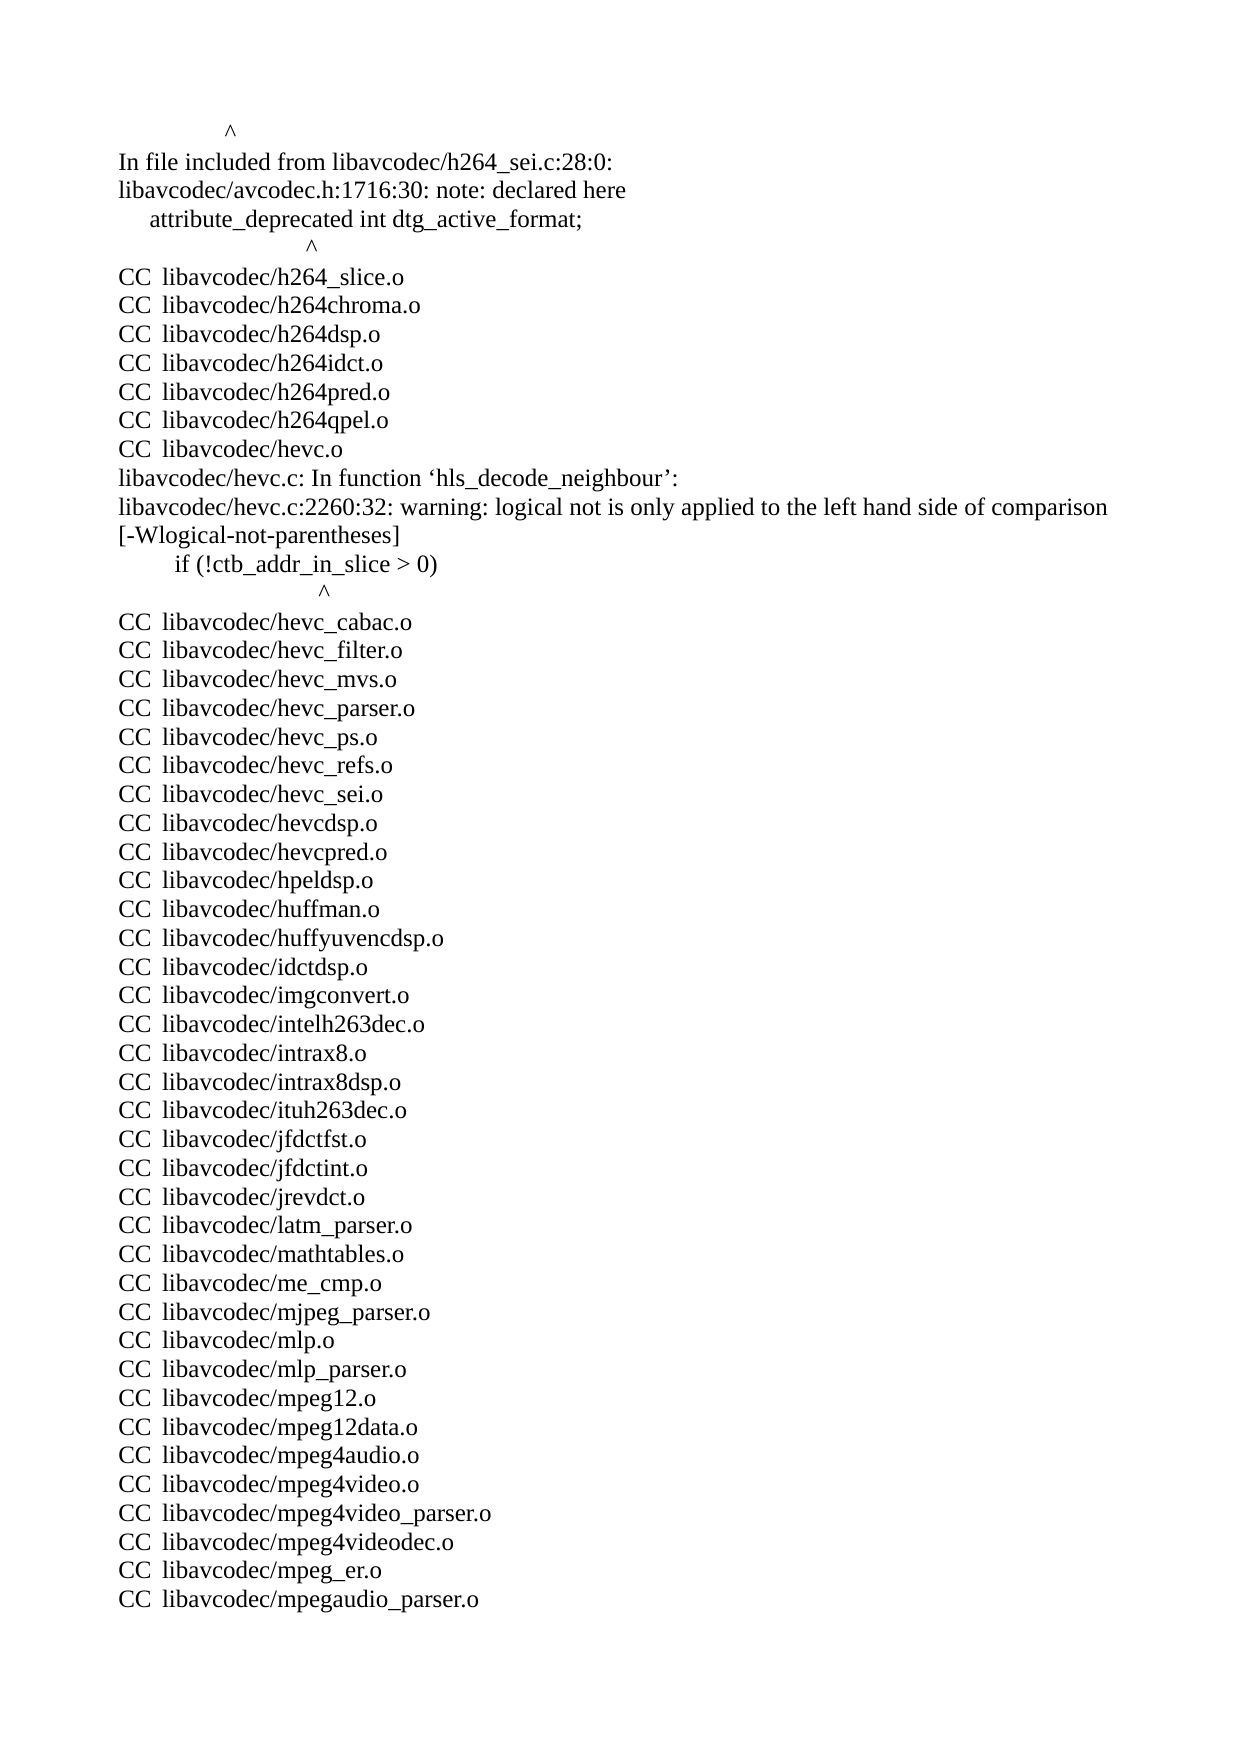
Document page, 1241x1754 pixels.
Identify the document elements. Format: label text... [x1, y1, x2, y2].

text CC libavcodec/hevc_cabac.o [118, 607, 1122, 636]
text libavcodec/hevc.c:2260:32: warning: logical not is only applied to the left hand side of comparison [-Wlogical-not-parentheses] [118, 492, 1122, 549]
text CC libavcodec/jfdctfst.o [118, 1124, 1122, 1153]
text CC libavcodec/h264_slice.o [118, 262, 1122, 291]
text CC libavcodec/mjpeg_parser.o [118, 1297, 1122, 1326]
text libavcodec/hevc.c: In function ‘hls_decode_neighbour’: [118, 463, 1122, 492]
text CC libavcodec/mathtables.o [118, 1239, 1122, 1268]
text CC libavcodec/hevc_mvs.o [118, 664, 1122, 693]
text ^ [118, 118, 1122, 147]
text CC libavcodec/hevc_ps.o [118, 722, 1122, 751]
text CC libavcodec/idctdsp.o [118, 952, 1122, 981]
text CC libavcodec/intrax8.o [118, 1038, 1122, 1067]
text CC libavcodec/jrevdct.o [118, 1182, 1122, 1211]
text CC libavcodec/mpeg4video.o [118, 1469, 1122, 1498]
text CC libavcodec/mpegaudio_parser.o [118, 1584, 1122, 1613]
text ^ [118, 233, 1122, 262]
text CC libavcodec/h264dsp.o [118, 319, 1122, 348]
text CC libavcodec/h264pred.o [118, 377, 1122, 406]
text CC libavcodec/mpeg4videodec.o [118, 1527, 1122, 1556]
text CC libavcodec/hevcpred.o [118, 837, 1122, 866]
text CC libavcodec/hevc_parser.o [118, 693, 1122, 722]
text CC libavcodec/intelh263dec.o [118, 1009, 1122, 1038]
text CC libavcodec/latm_parser.o [118, 1211, 1122, 1239]
text CC libavcodec/mpeg12.o [118, 1383, 1122, 1412]
text CC libavcodec/hevc_refs.o [118, 751, 1122, 779]
text attribute_deprecated int dtg_active_format; [118, 204, 1122, 233]
text CC libavcodec/hevc_sei.o [118, 779, 1122, 808]
text CC libavcodec/mpeg_er.o [118, 1556, 1122, 1584]
text libavcodec/avcodec.h:1716:30: note: declared here [118, 176, 1122, 204]
text CC libavcodec/hevc.o [118, 434, 1122, 463]
text CC libavcodec/mpeg4video_parser.o [118, 1498, 1122, 1527]
text CC libavcodec/me_cmp.o [118, 1268, 1122, 1297]
text CC libavcodec/mlp_parser.o [118, 1354, 1122, 1383]
text CC libavcodec/mpeg12data.o [118, 1412, 1122, 1441]
text CC libavcodec/imgconvert.o [118, 981, 1122, 1009]
text CC libavcodec/hevc_filter.o [118, 636, 1122, 664]
text ^ [118, 578, 1122, 607]
text CC libavcodec/mpeg4audio.o [118, 1441, 1122, 1469]
text CC libavcodec/ituh263dec.o [118, 1096, 1122, 1124]
text CC libavcodec/jfdctint.o [118, 1153, 1122, 1182]
text CC libavcodec/h264chroma.o [118, 291, 1122, 319]
text CC libavcodec/hpeldsp.o [118, 866, 1122, 894]
text CC libavcodec/h264qpel.o [118, 406, 1122, 434]
text CC libavcodec/hevcdsp.o [118, 808, 1122, 837]
text CC libavcodec/intrax8dsp.o [118, 1067, 1122, 1096]
text if (!ctb_addr_in_slice > 0) [118, 549, 1122, 578]
text In file included from libavcodec/h264_sei.c:28:0: [118, 147, 1122, 176]
text CC libavcodec/huffman.o [118, 894, 1122, 923]
text CC libavcodec/mlp.o [118, 1326, 1122, 1354]
text CC libavcodec/huffyuvencdsp.o [118, 923, 1122, 952]
text CC libavcodec/h264idct.o [118, 348, 1122, 377]
